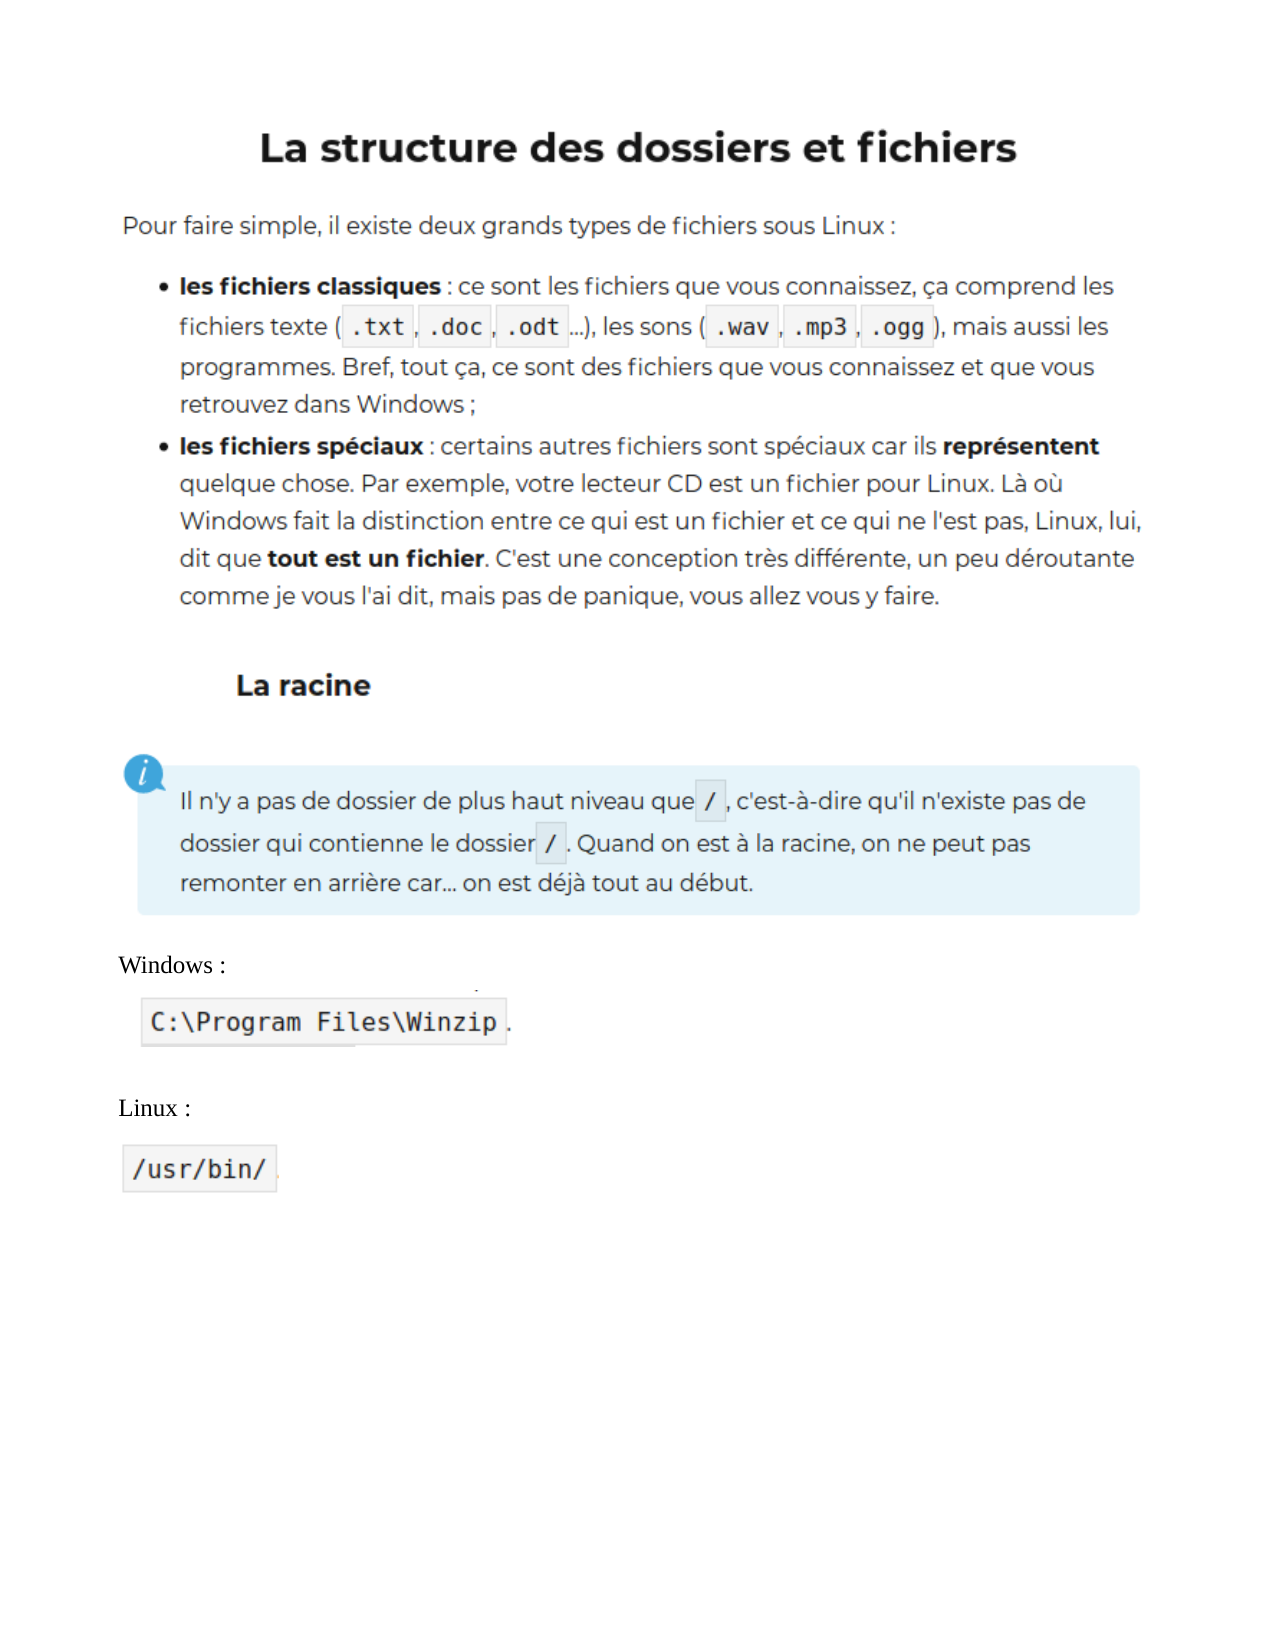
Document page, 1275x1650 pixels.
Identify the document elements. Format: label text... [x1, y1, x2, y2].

picture [225, 660, 379, 717]
picture [253, 118, 1022, 175]
picture [135, 990, 512, 1047]
text Linux : [118, 1093, 1157, 1122]
picture [118, 1141, 279, 1196]
picture [118, 743, 1157, 921]
text Windows : [118, 950, 1157, 978]
picture [118, 204, 1157, 629]
